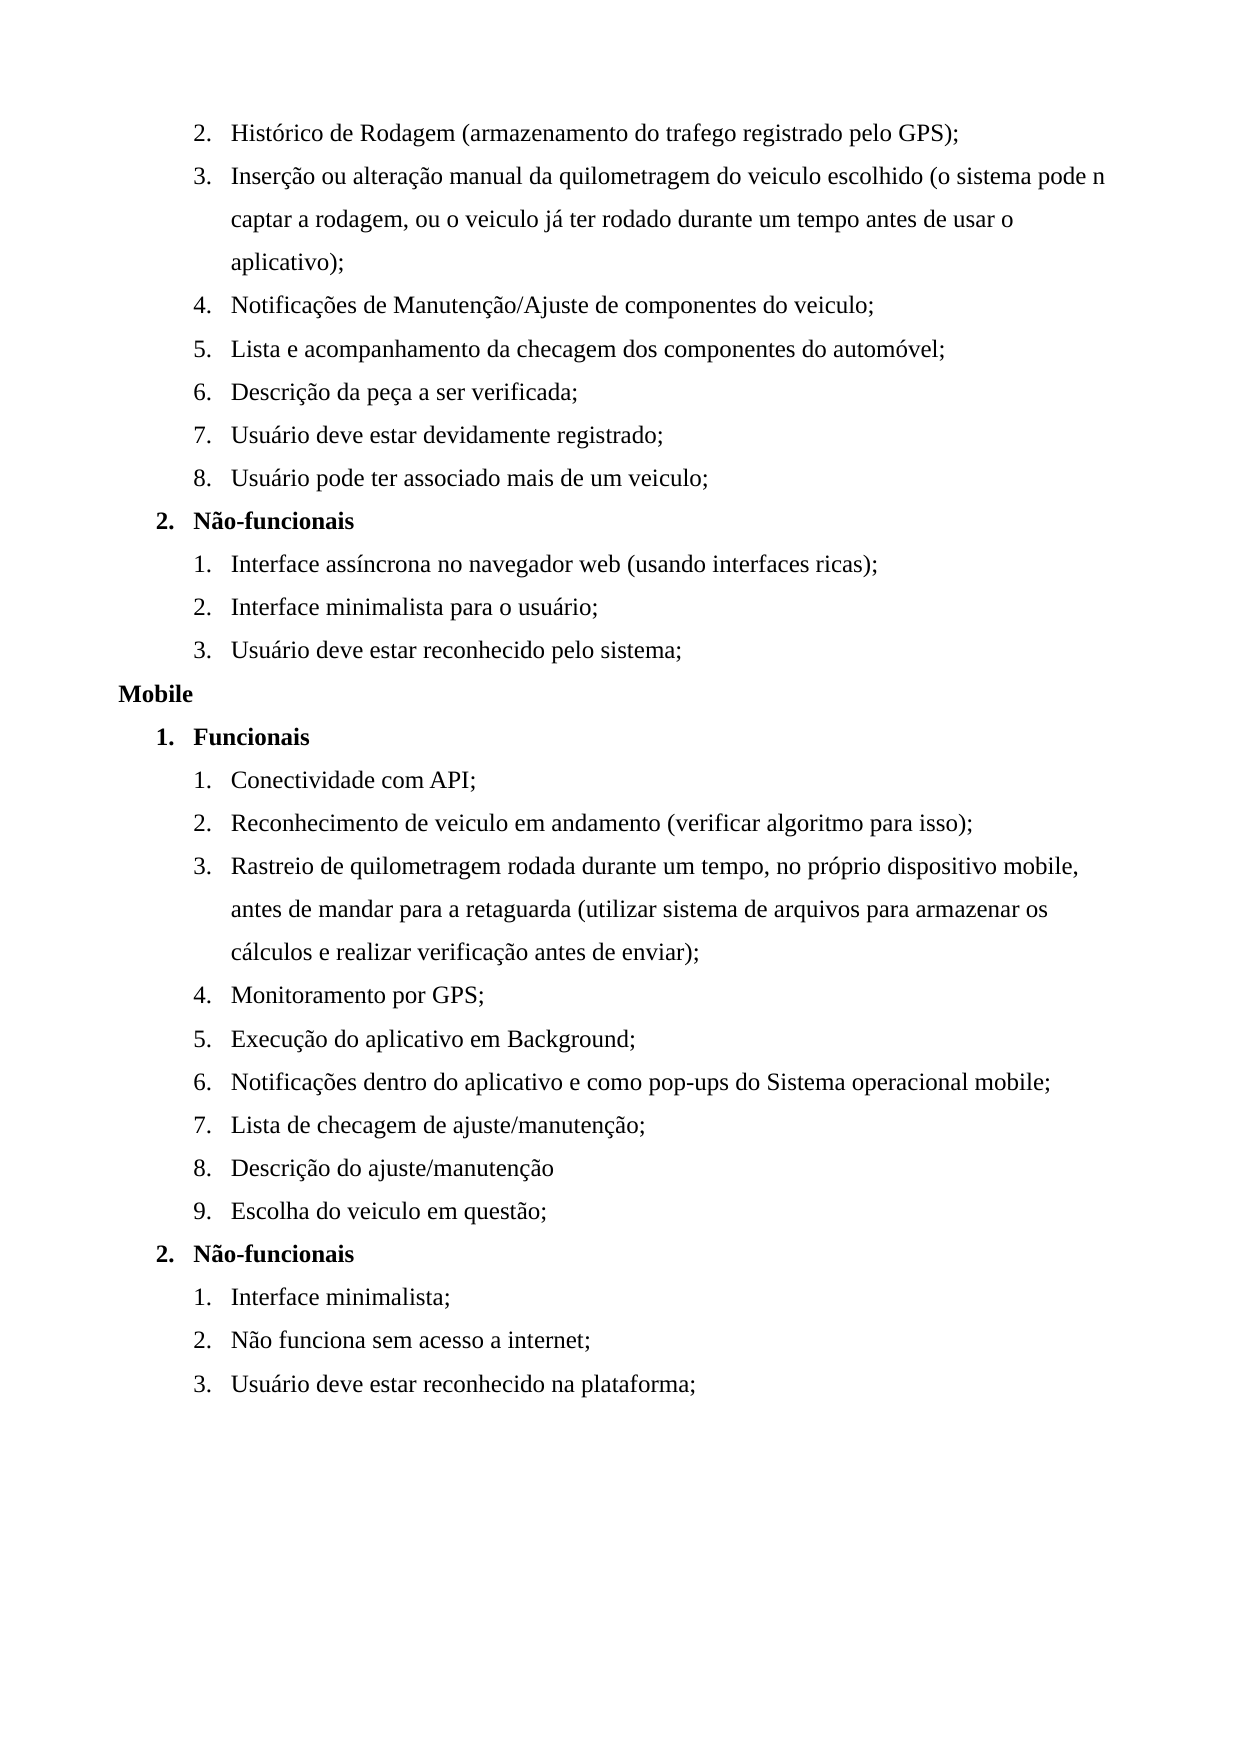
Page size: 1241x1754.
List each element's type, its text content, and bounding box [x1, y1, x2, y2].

list Não-funcionais [156, 506, 1122, 535]
list Interface minimalista para o usuário; [193, 592, 1122, 621]
list Descrição do ajuste/manutenção [193, 1153, 1122, 1182]
list Usuário deve estar devidamente registrado; [193, 420, 1122, 449]
list Usuário deve estar reconhecido na plataforma; [193, 1369, 1122, 1397]
list Execução do aplicativo em Background; [193, 1024, 1122, 1052]
list Rastreio de quilometragem rodada durante um tempo, no próprio dispositivo mobile, antes de mandar para a retaguarda (utilizar sistema de arquivos para armazenar os cálculos e realizar verificação antes de enviar); [193, 851, 1122, 966]
list Não-funcionais [156, 1239, 1122, 1268]
list Interface minimalista; [193, 1282, 1122, 1311]
text Mobile [118, 679, 1122, 707]
list Histórico de Rodagem (armazenamento do trafego registrado pelo GPS); [193, 118, 1122, 147]
list Não funciona sem acesso a internet; [193, 1326, 1122, 1354]
list Lista e acompanhamento da checagem dos componentes do automóvel; [193, 334, 1122, 362]
list Funcionais [156, 722, 1122, 751]
list Escolha do veiculo em questão; [193, 1196, 1122, 1225]
list Conectividade com API; [193, 765, 1122, 794]
list Notificações de Manutenção/Ajuste de componentes do veiculo; [193, 291, 1122, 319]
list Lista de checagem de ajuste/manutenção; [193, 1110, 1122, 1139]
list Reconhecimento de veiculo em andamento (verificar algoritmo para isso); [193, 808, 1122, 837]
list Monitoramento por GPS; [193, 981, 1122, 1009]
list Usuário pode ter associado mais de um veiculo; [193, 463, 1122, 492]
list Usuário deve estar reconhecido pelo sistema; [193, 636, 1122, 664]
list Interface assíncrona no navegador web (usando interfaces ricas); [193, 549, 1122, 578]
list Inserção ou alteração manual da quilometragem do veiculo escolhido (o sistema pode n captar a rodagem, ou o veiculo já ter rodado durante um tempo antes de usar o aplicativo); [193, 161, 1122, 276]
list Notificações dentro do aplicativo e como pop-ups do Sistema operacional mobile; [193, 1067, 1122, 1096]
list Descrição da peça a ser verificada; [193, 377, 1122, 406]
